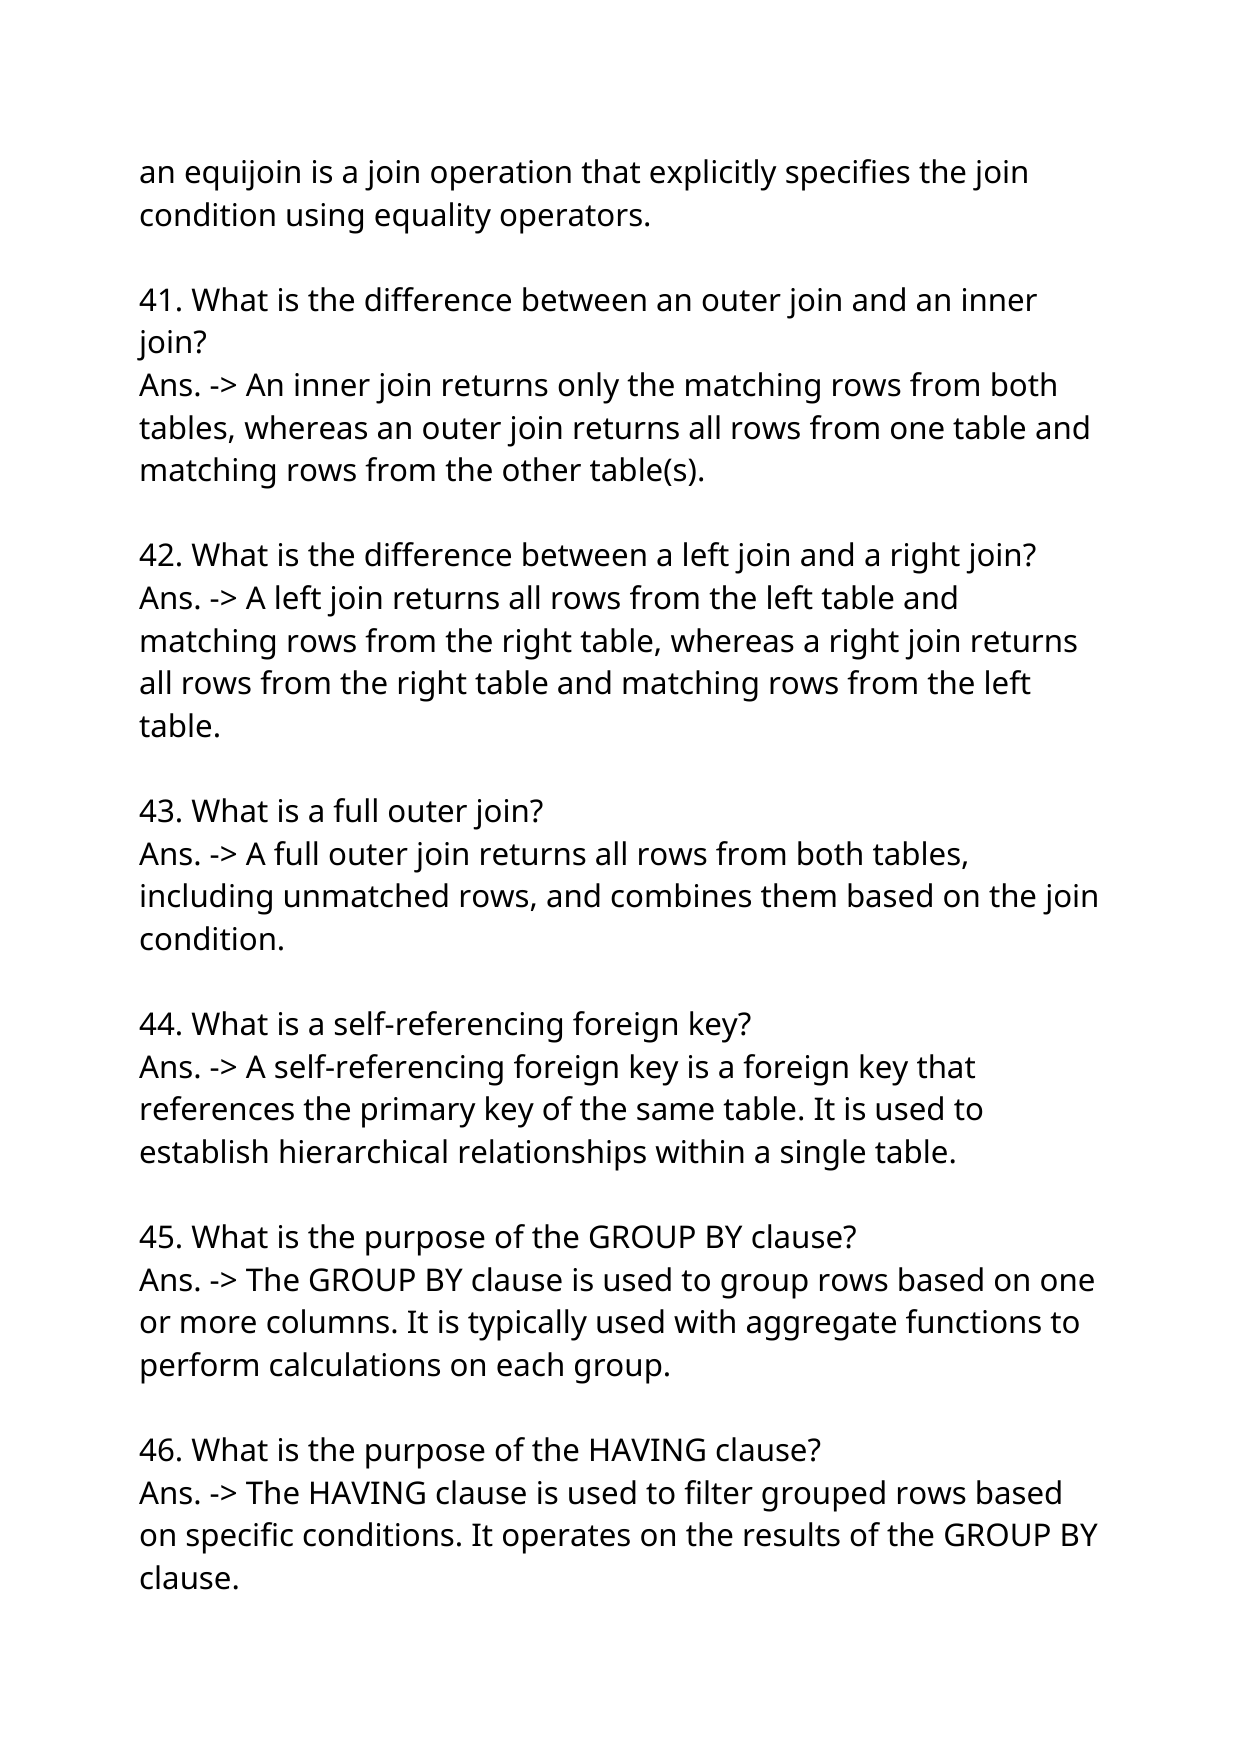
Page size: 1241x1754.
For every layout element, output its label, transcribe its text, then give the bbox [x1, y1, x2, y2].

text 44. What is a self-referencing foreign key? [139, 1002, 1101, 1045]
text 41. What is the difference between an outer join and an inner join? [139, 278, 1101, 363]
text Ans. -> A full outer join returns all rows from both tables, including unmatched rows, and combines them based on the join condition. [139, 832, 1101, 959]
text Ans. -> A left join returns all rows from the left table and matching rows from the right table, whereas a right join returns all rows from the right table and matching rows from the left table. [139, 576, 1101, 746]
text Ans. -> The GROUP BY clause is used to group rows based on one or more columns. It is typically used with aggregate functions to perform calculations on each group. [139, 1258, 1101, 1386]
text Ans. -> An inner join returns only the matching rows from both tables, whereas an outer join returns all rows from one table and matching rows from the other table(s). [139, 363, 1101, 491]
text 42. What is the difference between a left join and a right join? [139, 533, 1101, 576]
text 46. What is the purpose of the HAVING clause? [139, 1428, 1101, 1471]
text Ans. -> The HAVING clause is used to filter grouped rows based on specific conditions. It operates on the results of the GROUP BY clause. [139, 1471, 1101, 1598]
text an equijoin is a join operation that explicitly specifies the join condition using equality operators. [139, 150, 1101, 235]
text 45. What is the purpose of the GROUP BY clause? [139, 1215, 1101, 1258]
text Ans. -> A self-referencing foreign key is a foreign key that references the primary key of the same table. It is used to establish hierarchical relationships within a single table. [139, 1045, 1101, 1172]
text 43. What is a full outer join? [139, 789, 1101, 832]
